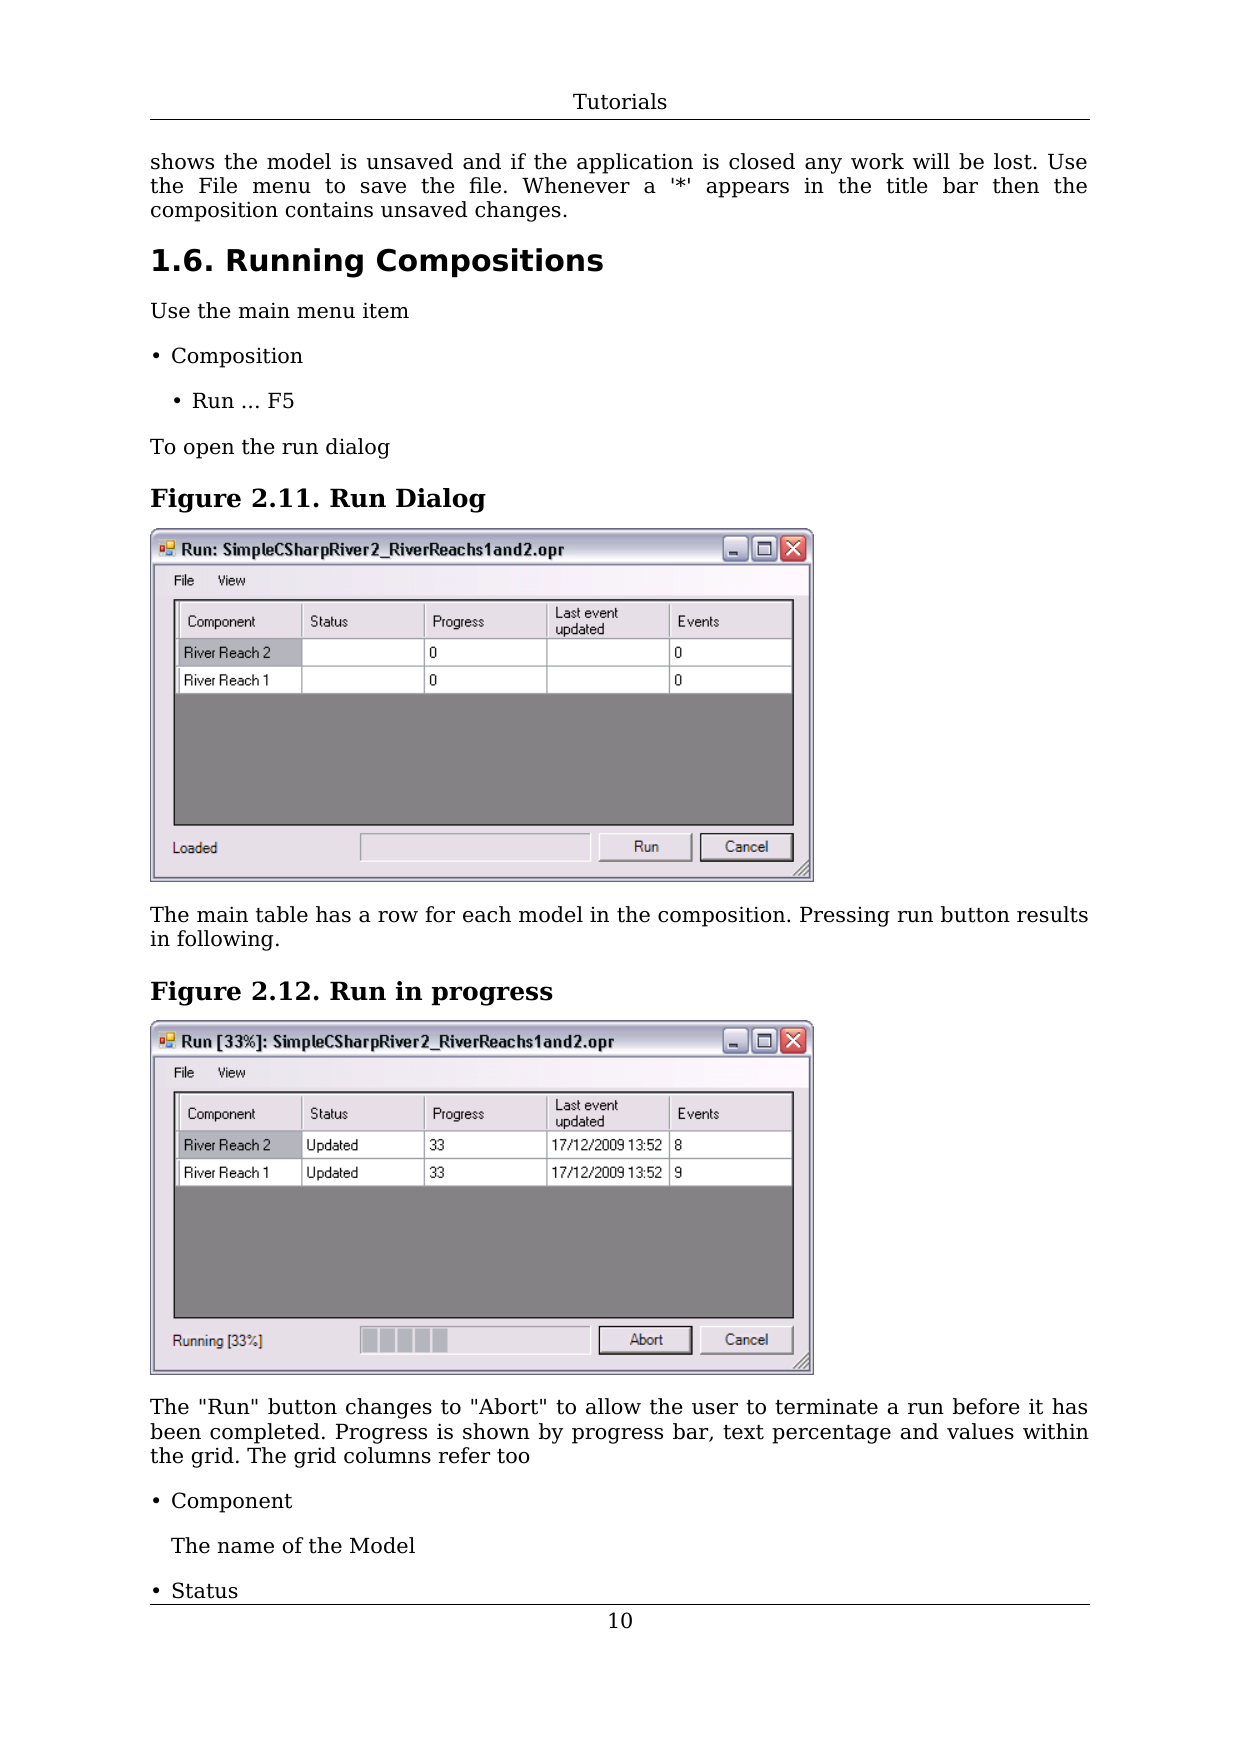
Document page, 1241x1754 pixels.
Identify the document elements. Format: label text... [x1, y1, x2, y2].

text Use the main menu item [150, 299, 1090, 324]
text The "Run" button changes to "Abort" to allow the user to terminate a run before it has been completed. Progress is shown by progress bar, text percentage and values within the grid. The grid columns refer too [150, 1395, 1090, 1468]
picture [150, 528, 814, 882]
text 1.6. Running Compositions [150, 244, 1090, 278]
text shows the model is unsaved and if the application is closed any work will be lost. Use the File menu to save the file. Whenever a '*' appears in the title bar then the composition contains unsaved changes. [150, 150, 1090, 223]
text Figure 2.12. Run in progress [150, 976, 1090, 1006]
list The name of the Model [150, 1534, 1090, 1558]
text Figure 2.11. Run Dialog [150, 484, 1090, 513]
list Component [150, 1489, 1090, 1513]
list Run ... F5 [171, 389, 1090, 414]
text To open the run dialog [150, 435, 1090, 459]
text The main table has a row for each model in the composition. Pressing run button results in following. [150, 903, 1090, 951]
picture [150, 1020, 814, 1375]
list Status [150, 1579, 1090, 1603]
list Composition [150, 344, 1090, 369]
